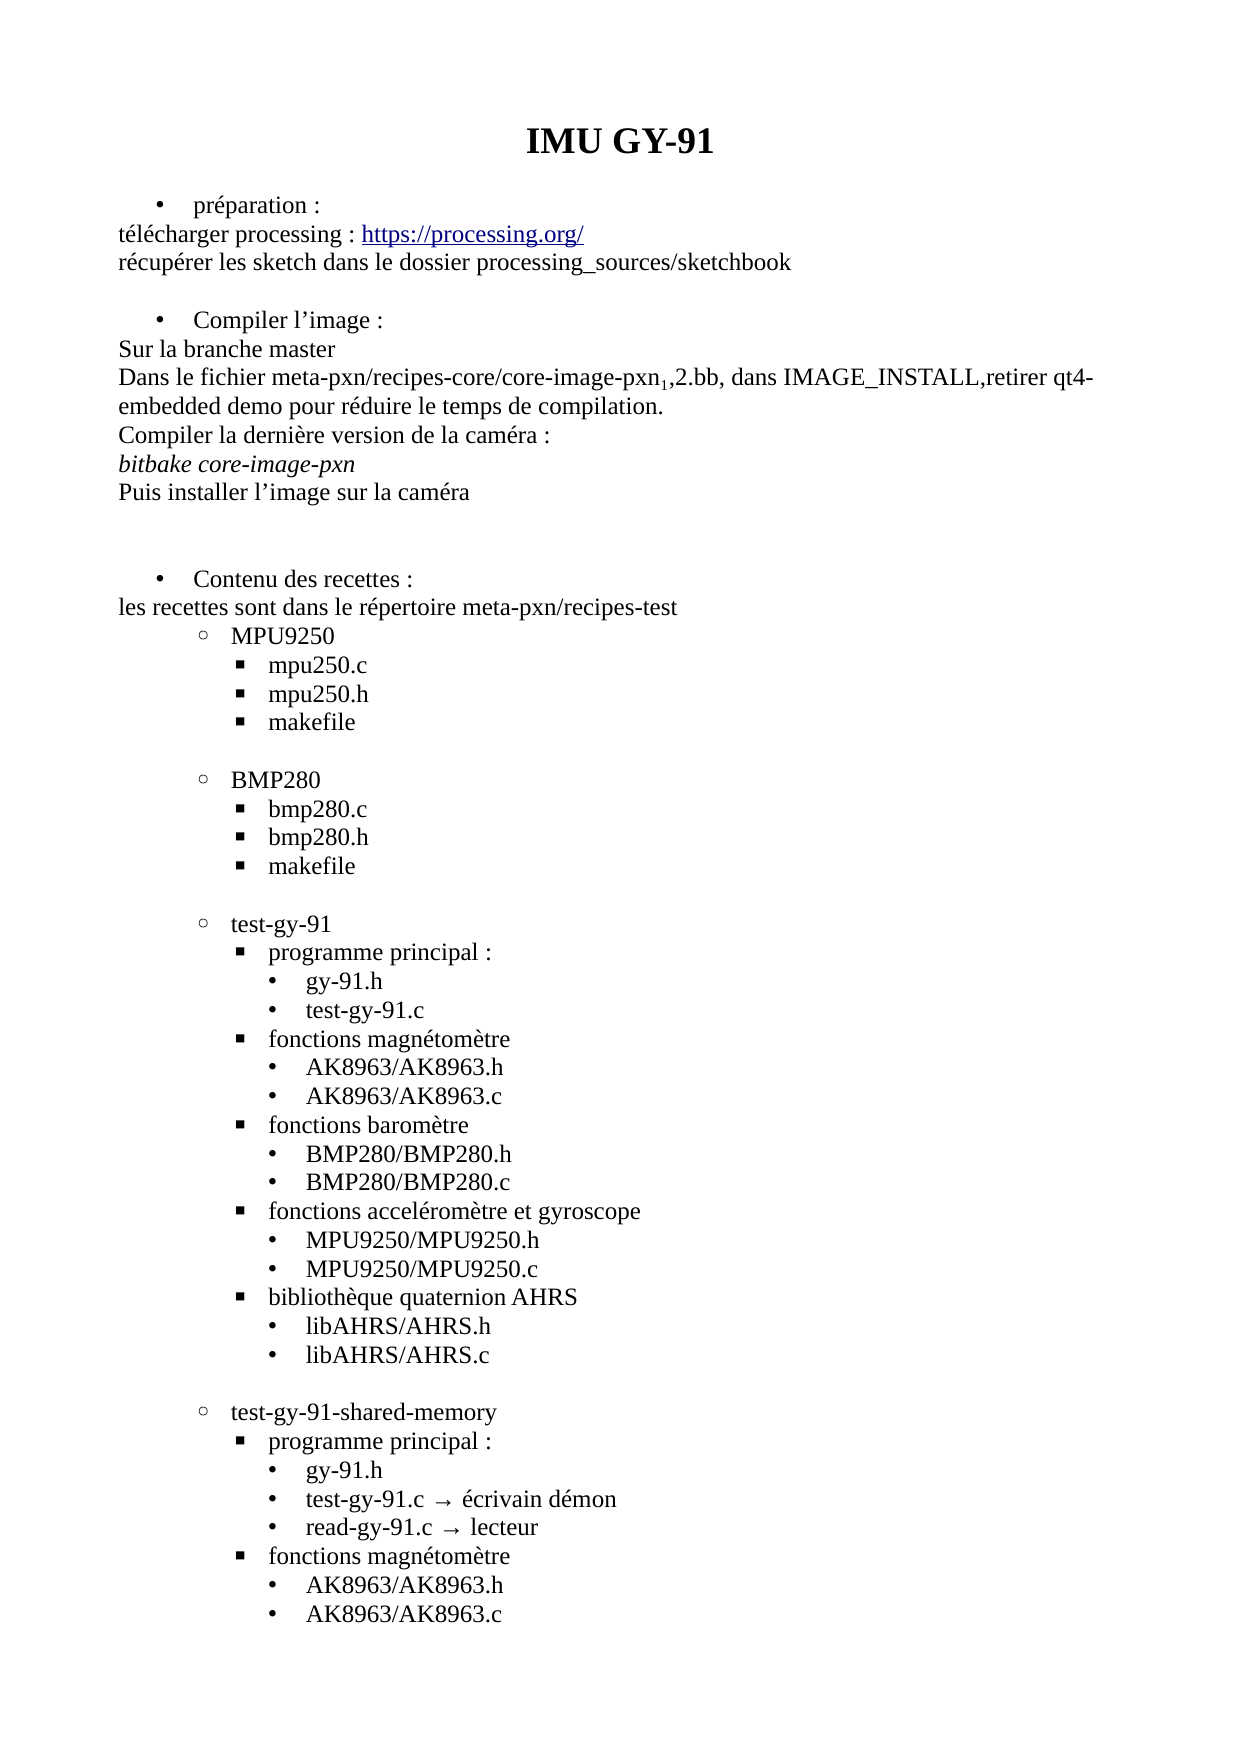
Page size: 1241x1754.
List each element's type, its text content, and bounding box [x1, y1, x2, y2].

list mpu250.c [231, 650, 1122, 679]
list bibliothèque quaternion AHRS [231, 1282, 1122, 1311]
list MPU9250/MPU9250.h [268, 1225, 1122, 1254]
list préparation : [156, 190, 1122, 219]
list makefile [231, 851, 1122, 880]
text Puis installer l’image sur la caméra [118, 477, 1122, 506]
list test-gy-91.c → écrivain démon [268, 1484, 1122, 1512]
list MPU9250/MPU9250.c [268, 1254, 1122, 1282]
list BMP280/BMP280.h [268, 1139, 1122, 1167]
list gy-91.h [268, 966, 1122, 995]
text les recettes sont dans le répertoire meta-pxn/recipes-test [118, 592, 1122, 621]
list AK8963/AK8963.c [268, 1599, 1122, 1627]
list Compiler l’image : [156, 305, 1122, 334]
list gy-91.h [268, 1455, 1122, 1484]
text IMU GY-91 [118, 118, 1122, 161]
list AK8963/AK8963.c [268, 1081, 1122, 1110]
list fonctions magnétomètre [231, 1541, 1122, 1570]
text bitbake core-image-pxn [118, 449, 1122, 477]
list AK8963/AK8963.h [268, 1052, 1122, 1081]
list MPU9250 [193, 621, 1122, 650]
list fonctions magnétomètre [231, 1024, 1122, 1052]
list Contenu des recettes : [156, 564, 1122, 592]
list makefile [231, 707, 1122, 736]
list BMP280/BMP280.c [268, 1167, 1122, 1196]
list read-gy-91.c → lecteur [268, 1512, 1122, 1541]
list libAHRS/AHRS.h [268, 1311, 1122, 1340]
list fonctions acceléromètre et gyroscope [231, 1196, 1122, 1225]
list mpu250.h [231, 679, 1122, 707]
list BMP280 [193, 765, 1122, 794]
text Compiler la dernière version de la caméra : [118, 420, 1122, 449]
list bmp280.h [231, 822, 1122, 851]
list test-gy-91-shared-memory [193, 1397, 1122, 1426]
list programme principal : [231, 1426, 1122, 1455]
list bmp280.c [231, 794, 1122, 822]
list fonctions baromètre [231, 1110, 1122, 1139]
text récupérer les sketch dans le dossier processing_sources/sketchbook [118, 247, 1122, 276]
text télécharger processing : https://processing.org/ [118, 219, 1122, 247]
list test-gy-91.c [268, 995, 1122, 1024]
text Sur la branche master [118, 334, 1122, 362]
text Dans le fichier meta-pxn/recipes-core/core-image-pxn₁,2.bb, dans IMAGE_INSTALL,retirer qt4-embedded demo pour réduire le temps de compilation. [118, 362, 1122, 420]
list AK8963/AK8963.h [268, 1570, 1122, 1599]
list libAHRS/AHRS.c [268, 1340, 1122, 1369]
list test-gy-91 [193, 909, 1122, 937]
list programme principal : [231, 937, 1122, 966]
